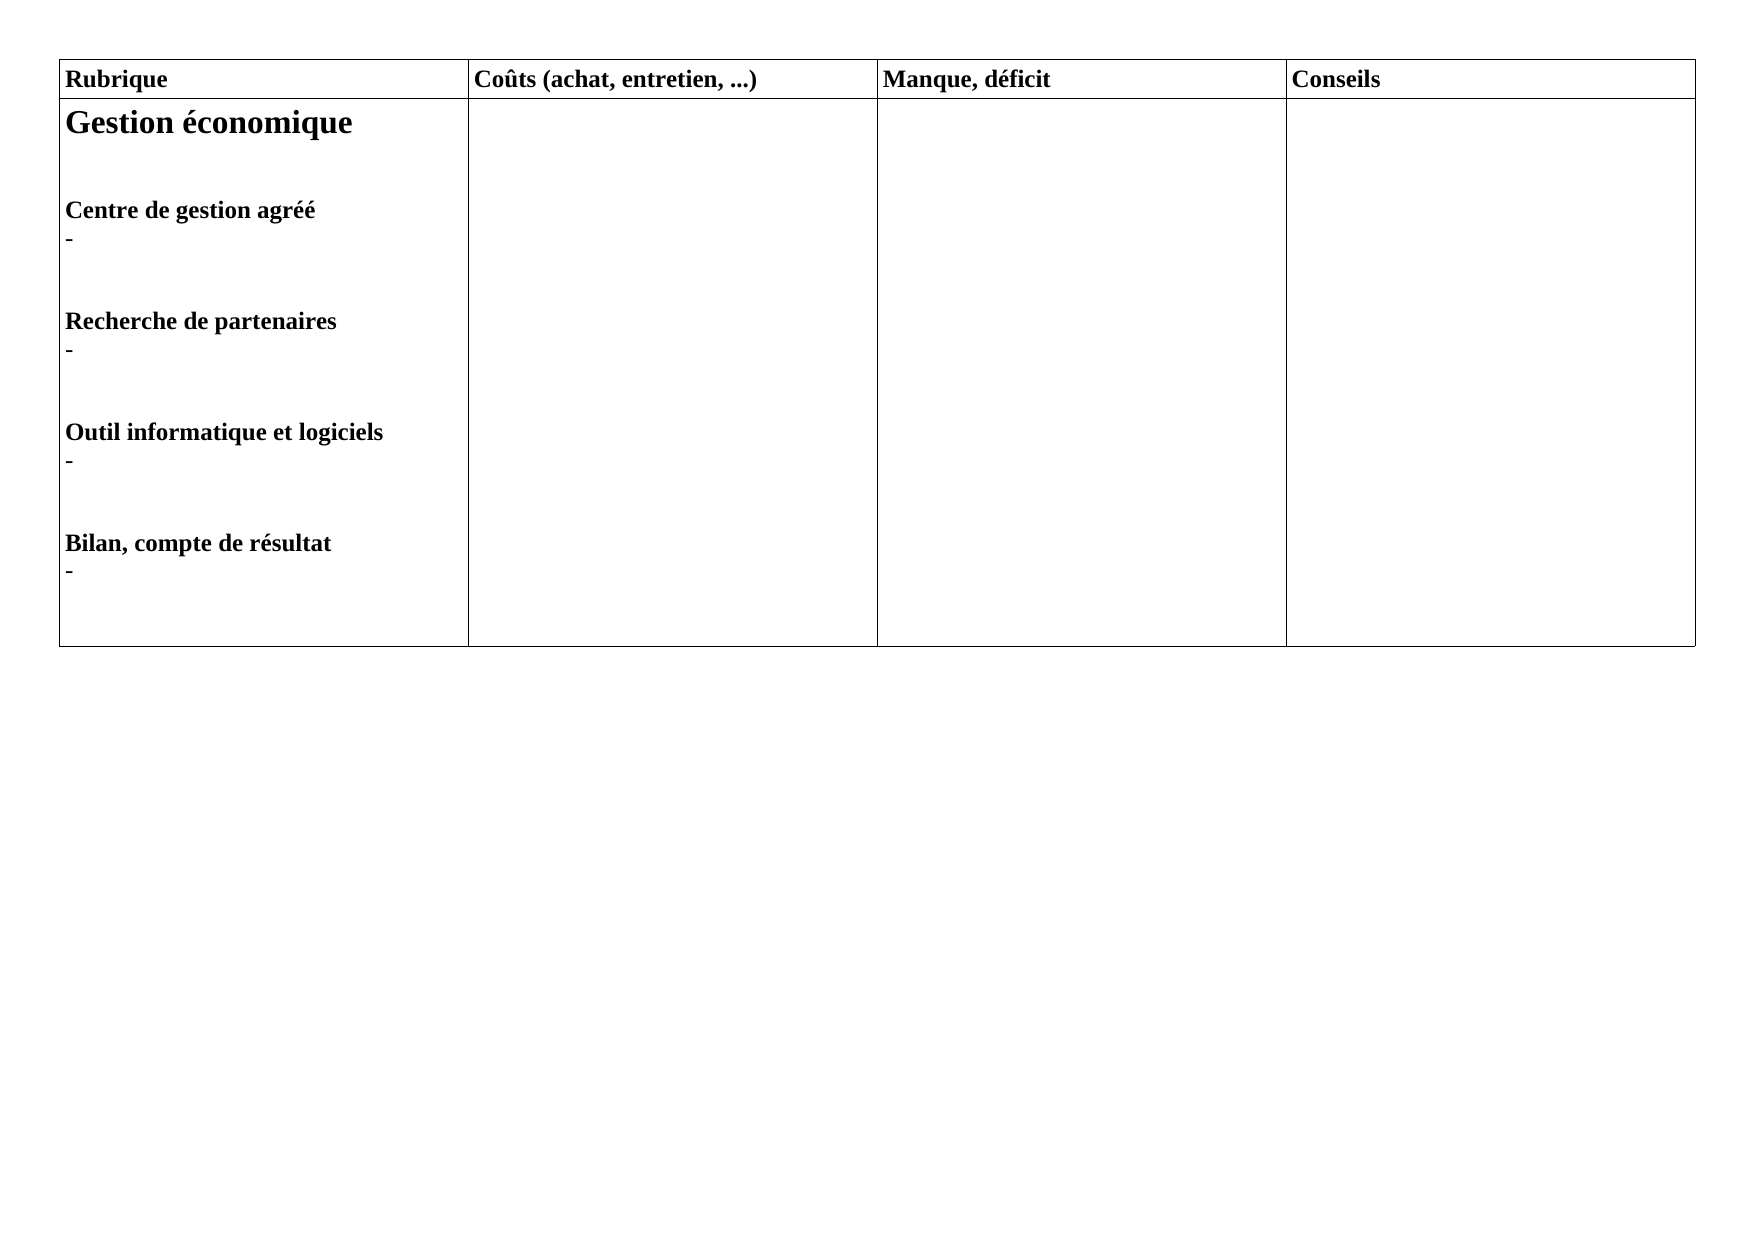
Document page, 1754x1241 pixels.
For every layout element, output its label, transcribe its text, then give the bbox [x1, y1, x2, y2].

table_header Rubrique [60, 60, 468, 98]
table_header Coûts (achat, entretien, ...) [469, 60, 877, 98]
table_header Manque, déficit [878, 60, 1286, 98]
table_cell Gestion économique Centre de gestion agréé - Recherche de partenaires - Outil informatique et logiciels - Bilan, compte de résultat - [60, 99, 468, 646]
table_header Conseils [1287, 60, 1695, 98]
table_cell [469, 99, 877, 646]
table_cell [1287, 99, 1695, 646]
table_cell [878, 99, 1286, 646]
